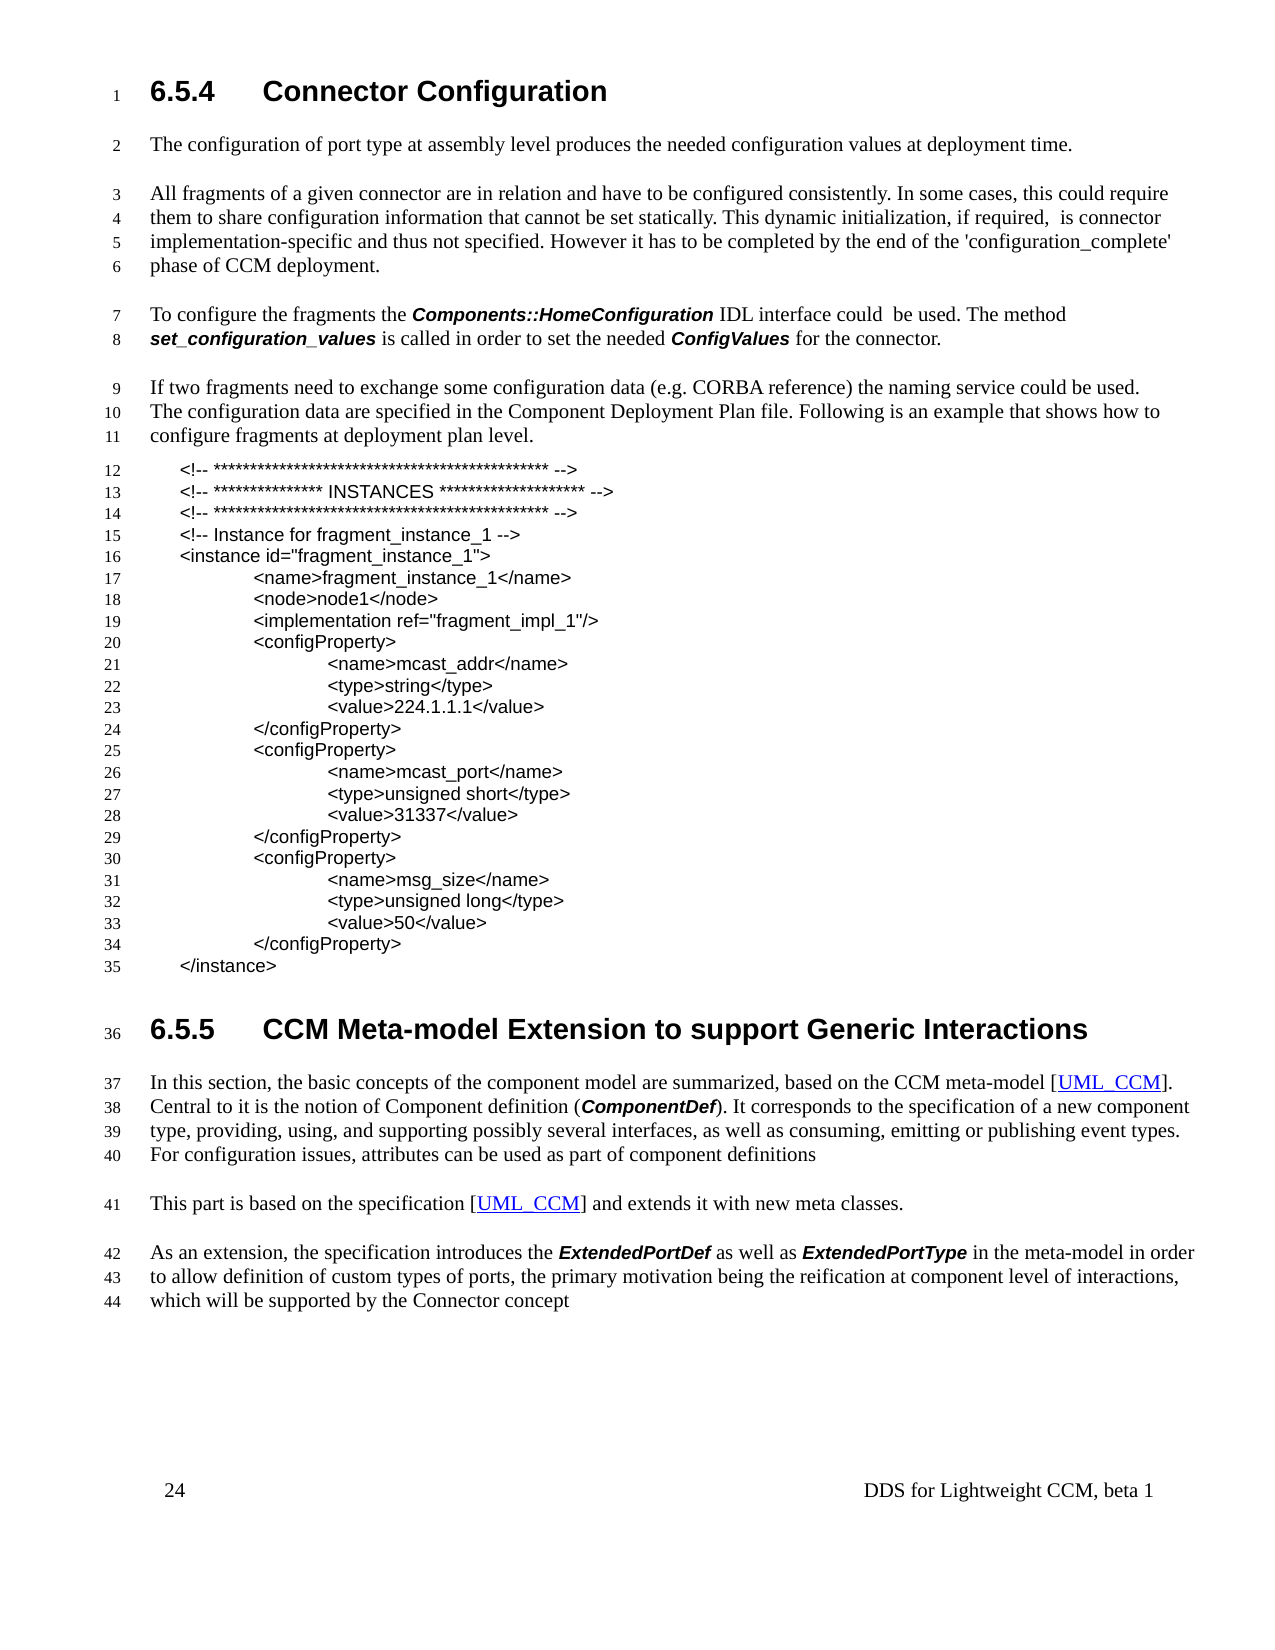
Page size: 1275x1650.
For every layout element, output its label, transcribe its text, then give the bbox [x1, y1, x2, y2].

text <value>31337</value> [179, 804, 1200, 825]
text <node>node1</node> [179, 588, 1200, 610]
subtitle CCM Meta-model Extension to support Generic Interactions [150, 1012, 1200, 1045]
text <value>224.1.1.1</value> [179, 696, 1200, 718]
text In this section, the basic concepts of the component model are summarized, based on the CCM meta-model [UML_CCM]. Central to it is the notion of Component definition (ComponentDef). It corresponds to the specification of a new component type, providing, using, and supporting possibly several interfaces, as well as consuming, emitting or publishing event types. For configuration issues, attributes can be used as part of component definitions [150, 1070, 1200, 1166]
text <!-- *************** INSTANCES ******************** --> [179, 480, 1200, 502]
text </configProperty> [179, 933, 1200, 955]
text <type>unsigned short</type> [179, 782, 1200, 804]
text <name>mcast_port</name> [179, 761, 1200, 782]
text </configProperty> [179, 718, 1200, 739]
text This part is based on the specification [UML_CCM] and extends it with new meta classes. [150, 1191, 1200, 1215]
text <name>fragment_instance_1</name> [179, 567, 1200, 588]
text <!-- ********************************************** --> [179, 502, 1200, 523]
text </instance> [179, 955, 1200, 976]
text <type>unsigned long</type> [179, 890, 1200, 912]
text <name>mcast_addr</name> [179, 653, 1200, 674]
text <name>msg_size</name> [179, 868, 1200, 890]
text <type>string</type> [179, 674, 1200, 696]
text <!-- Instance for fragment_instance_1 --> [179, 523, 1200, 545]
subtitle Connector Configuration [150, 74, 1200, 107]
text As an extension, the specification introduces the ExtendedPortDef as well as ExtendedPortType in the meta-model in order to allow definition of custom types of ports, the primary motivation being the reification at component level of interactions, which will be supported by the Connector concept [150, 1240, 1200, 1312]
text <configProperty> [179, 847, 1200, 868]
text The configuration data are specified in the Component Deployment Plan file. Following is an example that shows how to configure fragments at deployment plan level. [150, 399, 1200, 447]
text If two fragments need to exchange some configuration data (e.g. CORBA reference) the naming service could be used. [150, 375, 1200, 399]
text To configure the fragments the Components::HomeConfiguration IDL interface could be used. The method set_configuration_values is called in order to set the needed ConfigValues for the connector. [150, 302, 1200, 350]
text </configProperty> [179, 825, 1200, 847]
text <configProperty> [179, 739, 1200, 761]
text <instance id="fragment_instance_1"> [179, 545, 1200, 567]
text The configuration of port type at assembly level produces the needed configuration values at deployment time. [150, 132, 1200, 156]
text <implementation ref="fragment_impl_1"/> [179, 610, 1200, 631]
text <!-- ********************************************** --> [179, 459, 1200, 480]
text <value>50</value> [179, 912, 1200, 933]
text <configProperty> [179, 631, 1200, 653]
text All fragments of a given connector are in relation and have to be configured consistently. In some cases, this could require them to share configuration information that cannot be set statically. This dynamic initialization, if required, is connector implementation-specific and thus not specified. However it has to be completed by the end of the 'configuration_complete' phase of CCM deployment. [150, 181, 1200, 277]
